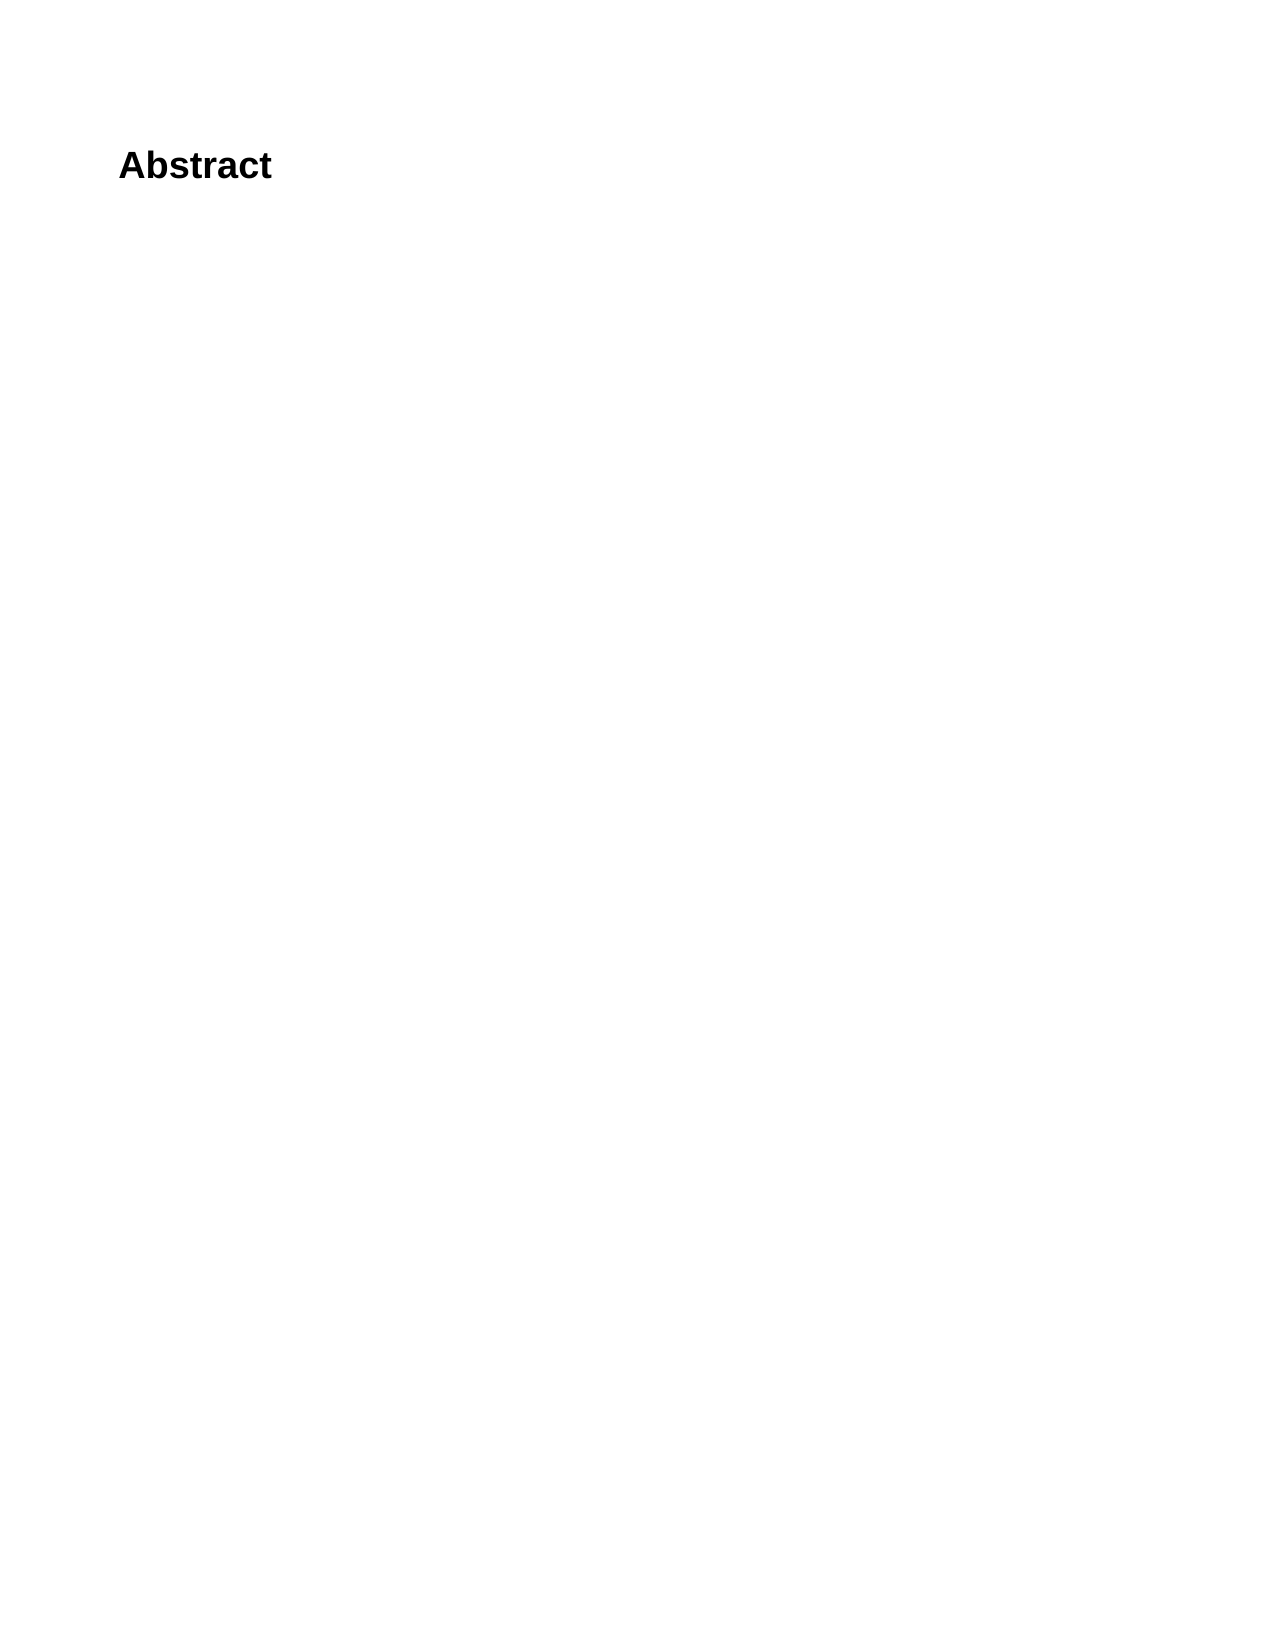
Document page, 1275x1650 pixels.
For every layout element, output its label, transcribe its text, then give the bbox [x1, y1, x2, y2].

subtitle Abstract [118, 143, 1157, 187]
